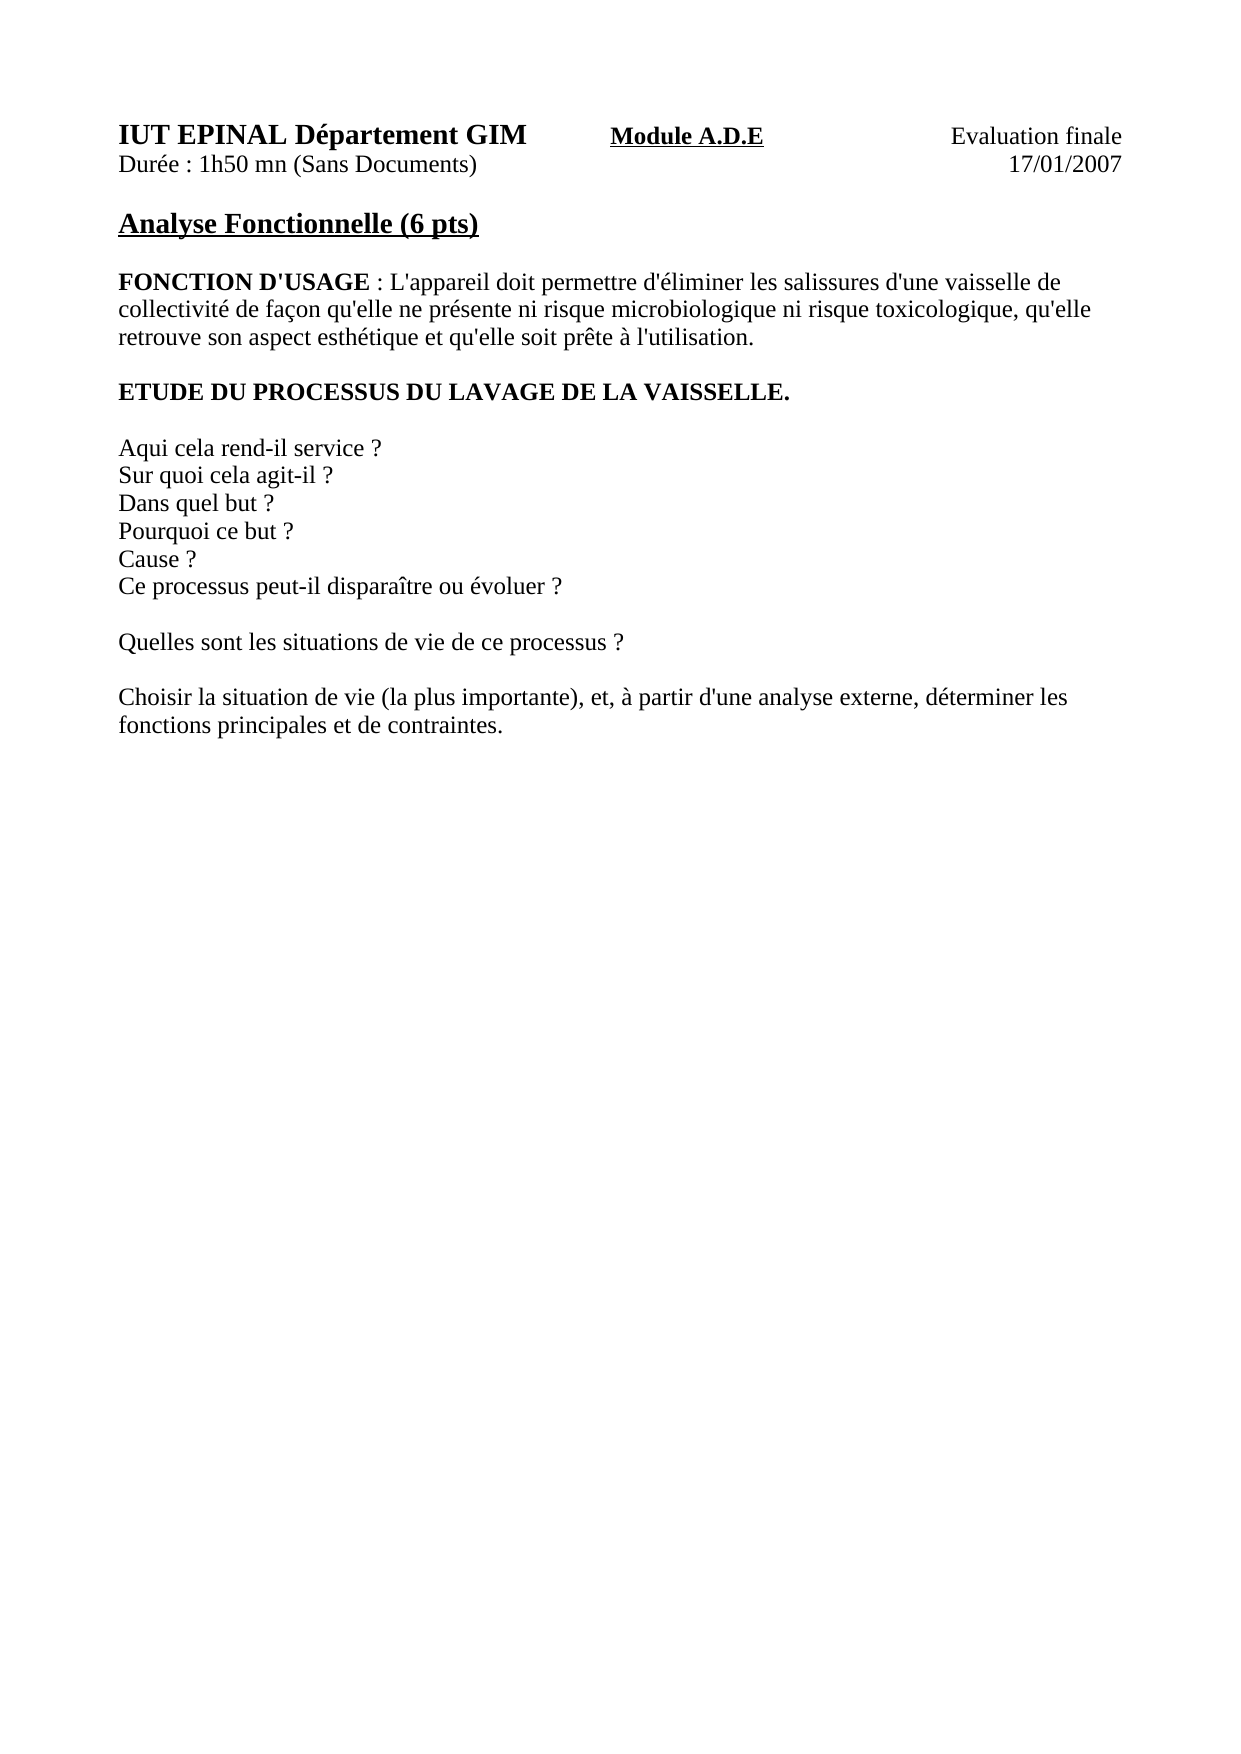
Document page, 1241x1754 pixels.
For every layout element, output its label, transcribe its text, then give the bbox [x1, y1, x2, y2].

text ETUDE DU PROCESSUS DU LAVAGE DE LA VAISSELLE. [118, 378, 1122, 406]
text Choisir la situation de vie (la plus importante), et, à partir d'une analyse externe, déterminer les fonctions principales et de contraintes. [118, 683, 1122, 739]
text Sur quoi cela agit-il ? [118, 462, 1122, 489]
text Aqui cela rend-il service ? [118, 434, 1122, 462]
text Pourquoi ce but ? [118, 517, 1122, 545]
text Analyse Fonctionnelle (6 pts) [118, 208, 1122, 240]
text FONCTION D'USAGE : L'appareil doit permettre d'éliminer les salissures d'une vaisselle de collectivité de façon qu'elle ne présente ni risque microbiologique ni risque toxicologique, qu'elle retrouve son aspect esthétique et qu'elle soit prête à l'utilisation. [118, 268, 1122, 351]
text Dans quel but ? [118, 489, 1122, 517]
text Quelles sont les situations de vie de ce processus ? [118, 628, 1122, 656]
text Cause ? [118, 545, 1122, 572]
text Ce processus peut-il disparaître ou évoluer ? [118, 572, 1122, 600]
